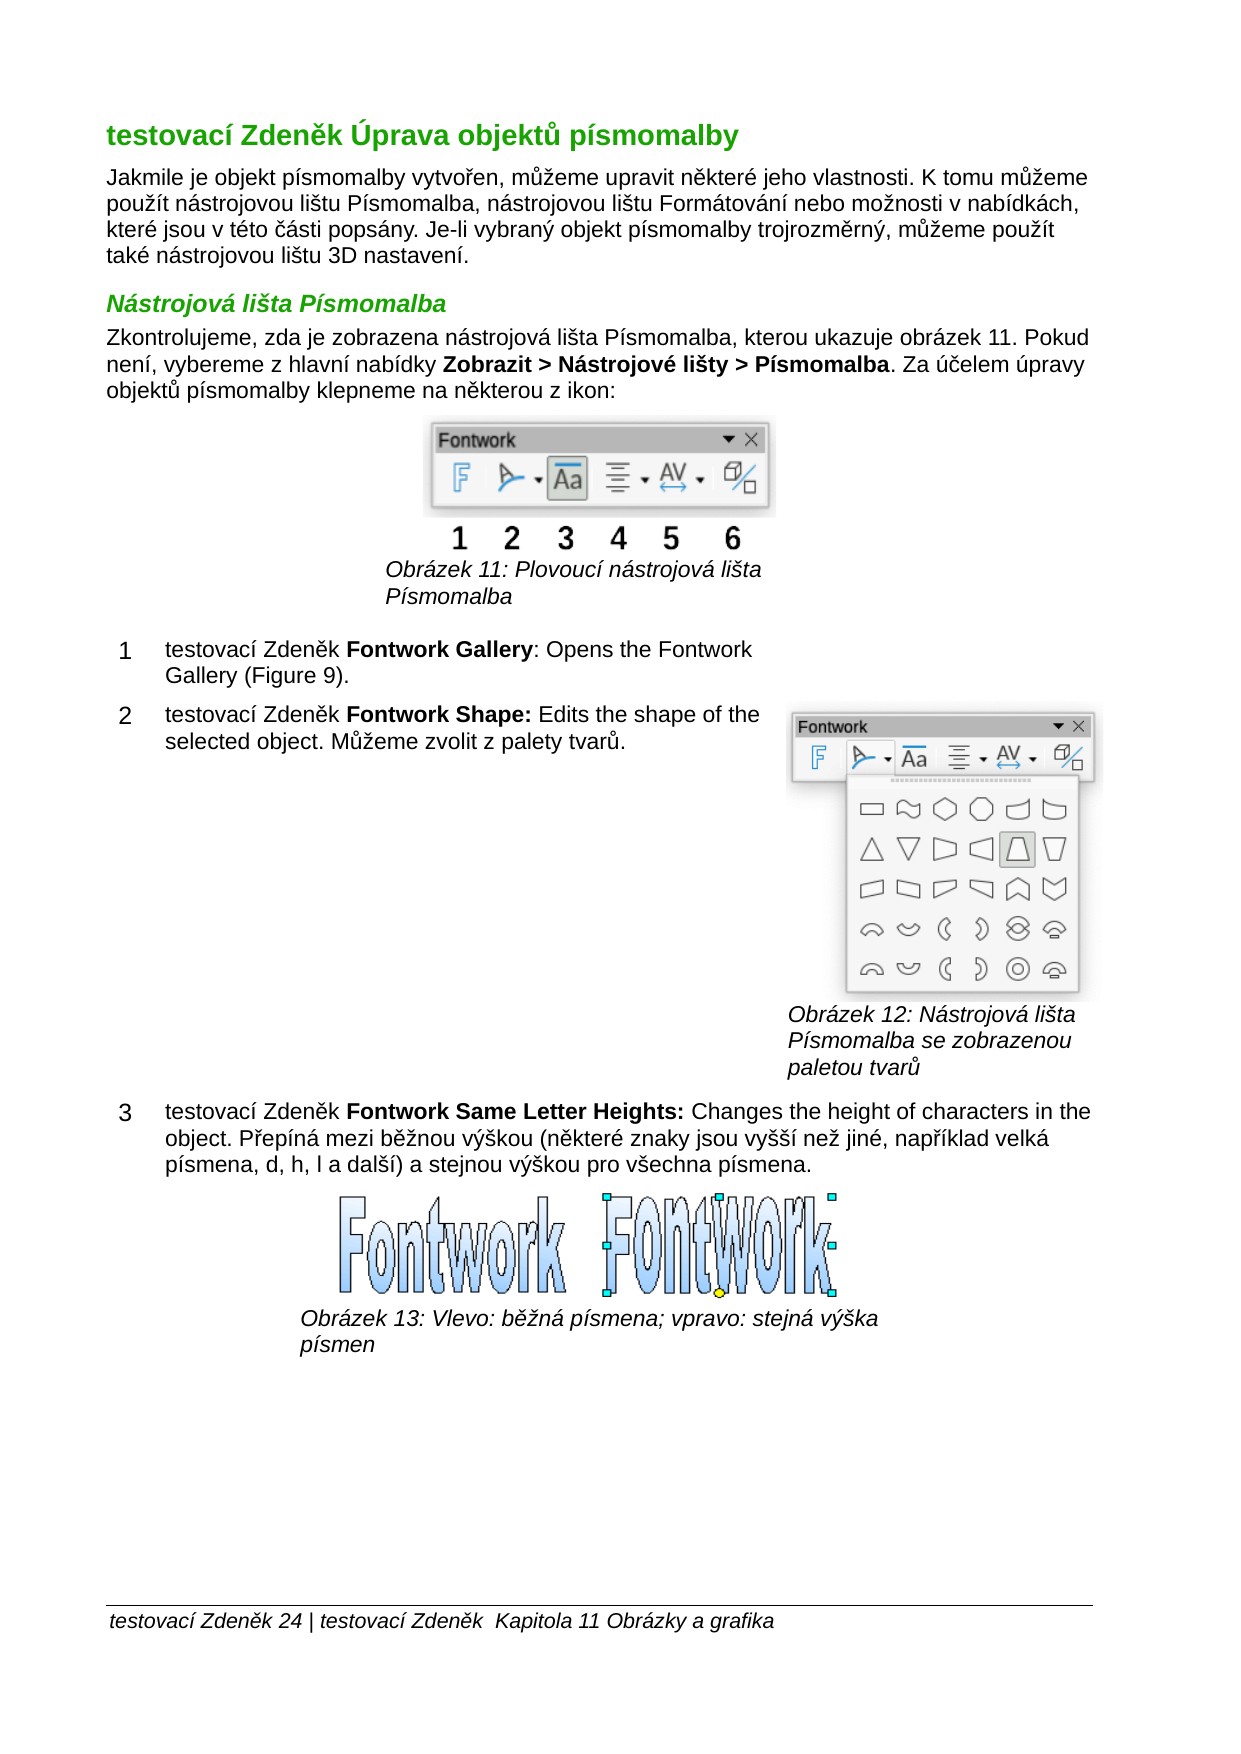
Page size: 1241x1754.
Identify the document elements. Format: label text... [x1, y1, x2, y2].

table_header testovací Zdeněk Fontwork Same Letter Heights: Changes the height of characters in the object. Přepíná mezi běžnou výškou (některé znaky jsou vyšší než jiné, například velká písmena, d, h, l a další) a stejnou výškou pro všechna písmena. [165, 1098, 1092, 1190]
subtitle Nástrojová lišta Písmomalba [106, 289, 1093, 318]
table_cell 2 [106, 701, 165, 1098]
table_header testovací Zdeněk Fontwork Gallery: Opens the Fontwork Gallery (Figure 9). [165, 636, 773, 701]
table_header 1 [106, 636, 165, 701]
picture [786, 701, 1104, 1002]
text Jakmile je objekt písmomalby vytvořen, můžeme upravit některé jeho vlastnosti. K tomu můžeme použít nástrojovou lištu Písmomalba, nástrojovou lištu Formátování nebo možnosti v nabídkách, které jsou v této části popsány. Je-li vybraný objekt písmomalby trojrozměrný, můžeme použít také nástrojovou lištu 3D nastavení. [106, 163, 1093, 269]
table_header 3 [106, 1098, 165, 1190]
subtitle testovací Zdeněk Úprava objektů písmomalby [106, 118, 1093, 152]
table_header [773, 636, 1116, 701]
table_cell testovací Zdeněk Fontwork Shape: Edits the shape of the selected object. Můžeme zvolit z palety tvarů. [165, 701, 773, 1098]
picture [422, 415, 777, 551]
text Zkontrolujeme, zda je zobrazena nástrojová lišta Písmomalba, kterou ukazuje obrázek 11. Pokud není, vybereme z hlavní nabídky Zobrazit > Nástrojové lišty > Písmomalba. Za účelem úpravy objektů písmomalby klepneme na některou z ikon: [106, 324, 1093, 403]
table_cell [773, 701, 1116, 1098]
text Obrázek 11: Plovoucí nástrojová lišta Písmomalba [385, 416, 814, 609]
text Obrázek 13: Vlevo: běžná písmena; vpravo: stejná výška písmen [300, 1202, 899, 1358]
picture [323, 1179, 856, 1306]
